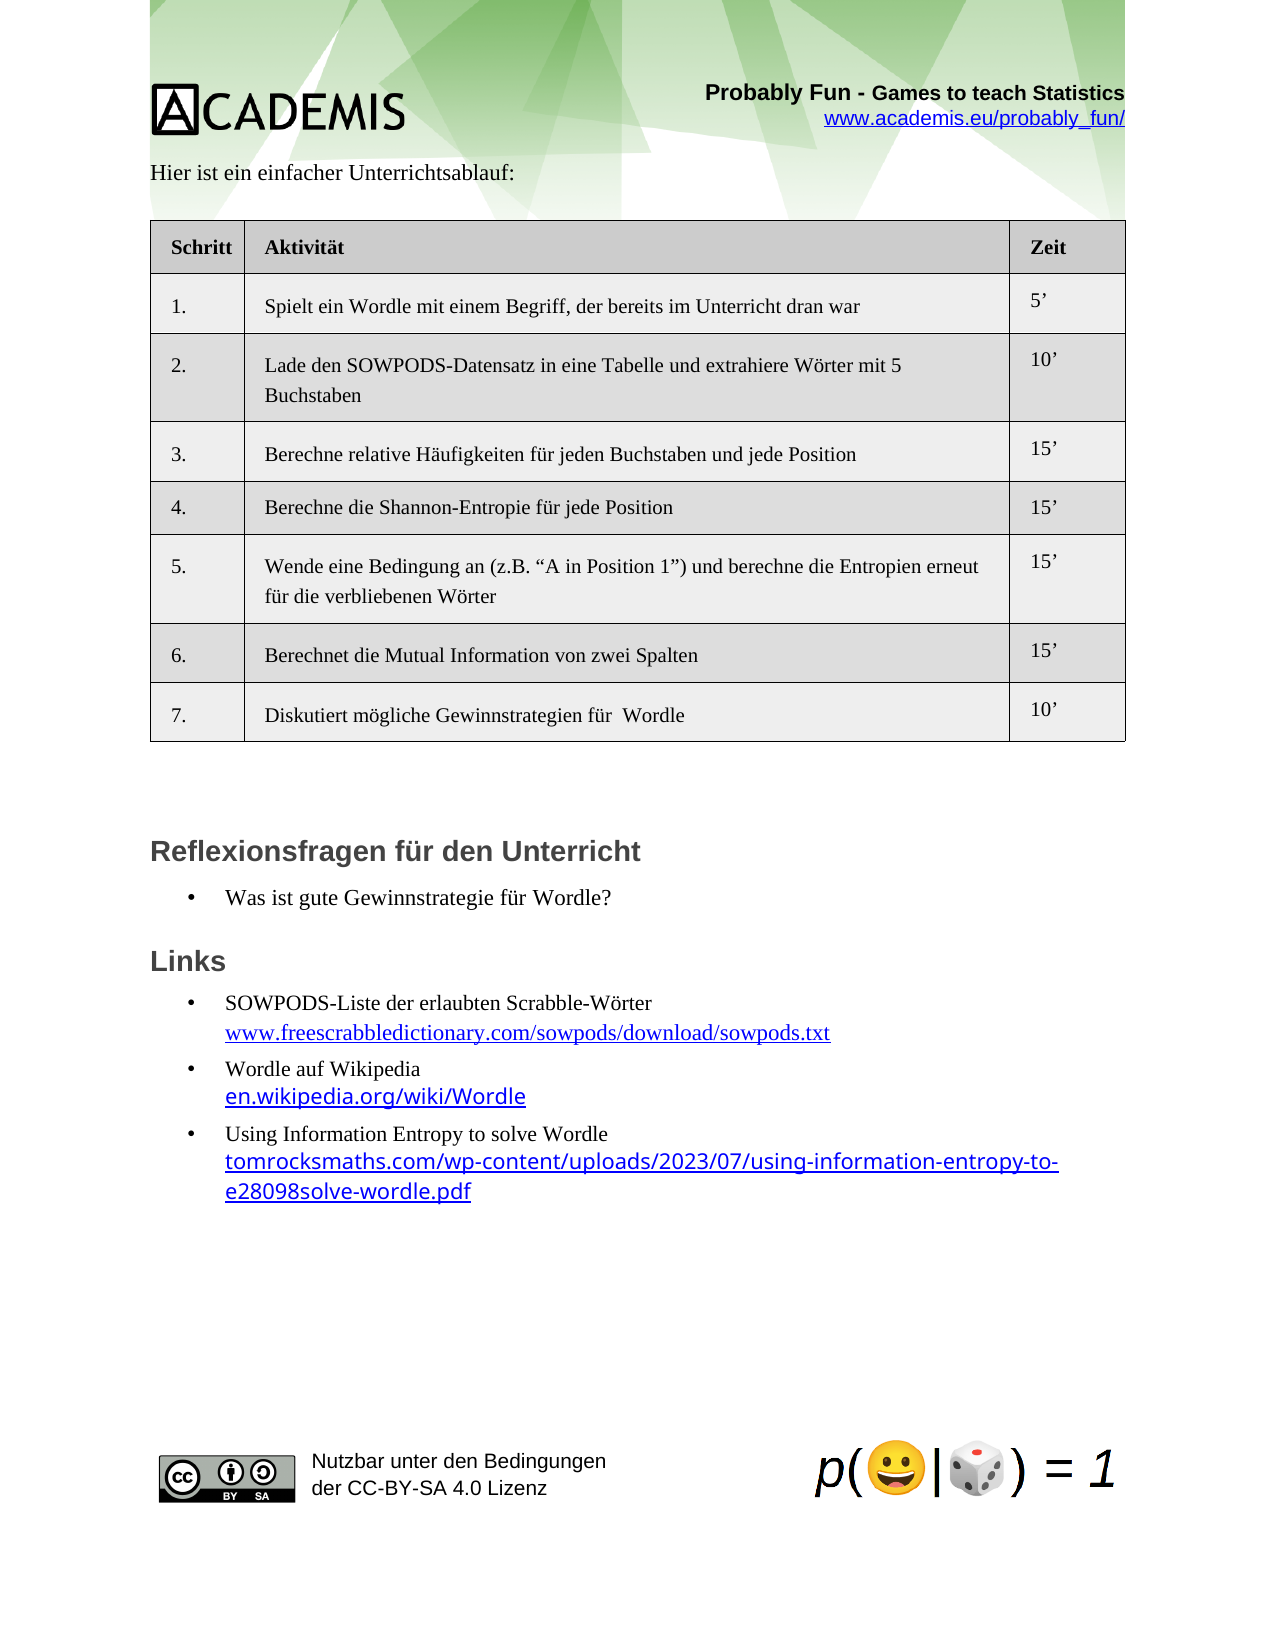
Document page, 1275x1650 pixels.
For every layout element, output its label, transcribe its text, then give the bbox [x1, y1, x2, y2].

table_cell Berechnet die Mutual Information von zwei Spalten [245, 624, 1009, 682]
text Hier ist ein einfacher Unterrichtsablauf: [150, 159, 1125, 186]
table_cell Wende eine Bedingung an (z.B. “A in Position 1”) und berechne die Entropien erneut für die verbliebenen Wörter [245, 535, 1009, 623]
list SOWPODS-Liste der erlaubten Scrabble-Wörter www.freescrabbledictionary.com/sowpods/download/sowpods.txt [187, 986, 1125, 1045]
table_cell 15’ [1010, 482, 1125, 534]
table_cell 15’ [1010, 535, 1125, 623]
list Using Information Entropy to solve Wordle tomrocksmaths.com/wp-content/uploads/2023/07/using-information-entropy-to-e28098solve-wordle.pdf [187, 1117, 1125, 1206]
table_header Schritt [151, 221, 244, 273]
table_cell 2. [151, 334, 244, 421]
list Was ist gute Gewinnstrategie für Wordle? [187, 881, 1125, 911]
table_cell 10’ [1010, 334, 1125, 421]
table_cell 3. [151, 422, 244, 481]
picture [1002, 115, 1008, 124]
table_cell 7. [151, 683, 244, 741]
table_cell 15’ [1010, 624, 1125, 682]
picture [803, 1430, 1124, 1508]
table_cell 6. [151, 624, 244, 682]
table_cell 5’ [1010, 274, 1125, 332]
picture [152, 1450, 302, 1507]
table_cell 10’ [1010, 683, 1125, 741]
table_cell Lade den SOWPODS-Datensatz in eine Tabelle und extrahiere Wörter mit 5 Buchstaben [245, 334, 1009, 421]
list Wordle auf Wikipedia en.wikipedia.org/wiki/Wordle [187, 1051, 1125, 1111]
table_cell Berechne die Shannon-Entropie für jede Position [245, 482, 1009, 534]
subtitle Links [150, 944, 1125, 977]
table_cell 4. [151, 482, 244, 534]
table_cell 1. [151, 274, 244, 332]
table_header Zeit [1010, 221, 1125, 273]
table_cell Diskutiert mögliche Gewinnstrategien für Wordle [245, 683, 1009, 741]
picture [149, 0, 1125, 220]
table_header Aktivität [245, 221, 1009, 273]
subtitle Reflexionsfragen für den Unterricht [150, 834, 1125, 868]
table_cell Berechne relative Häufigkeiten für jeden Buchstaben und jede Position [245, 422, 1009, 481]
table_cell 5. [151, 535, 244, 623]
table_cell Spielt ein Wordle mit einem Begriff, der bereits im Unterricht dran war [245, 274, 1009, 332]
table_cell 15’ [1010, 422, 1125, 481]
